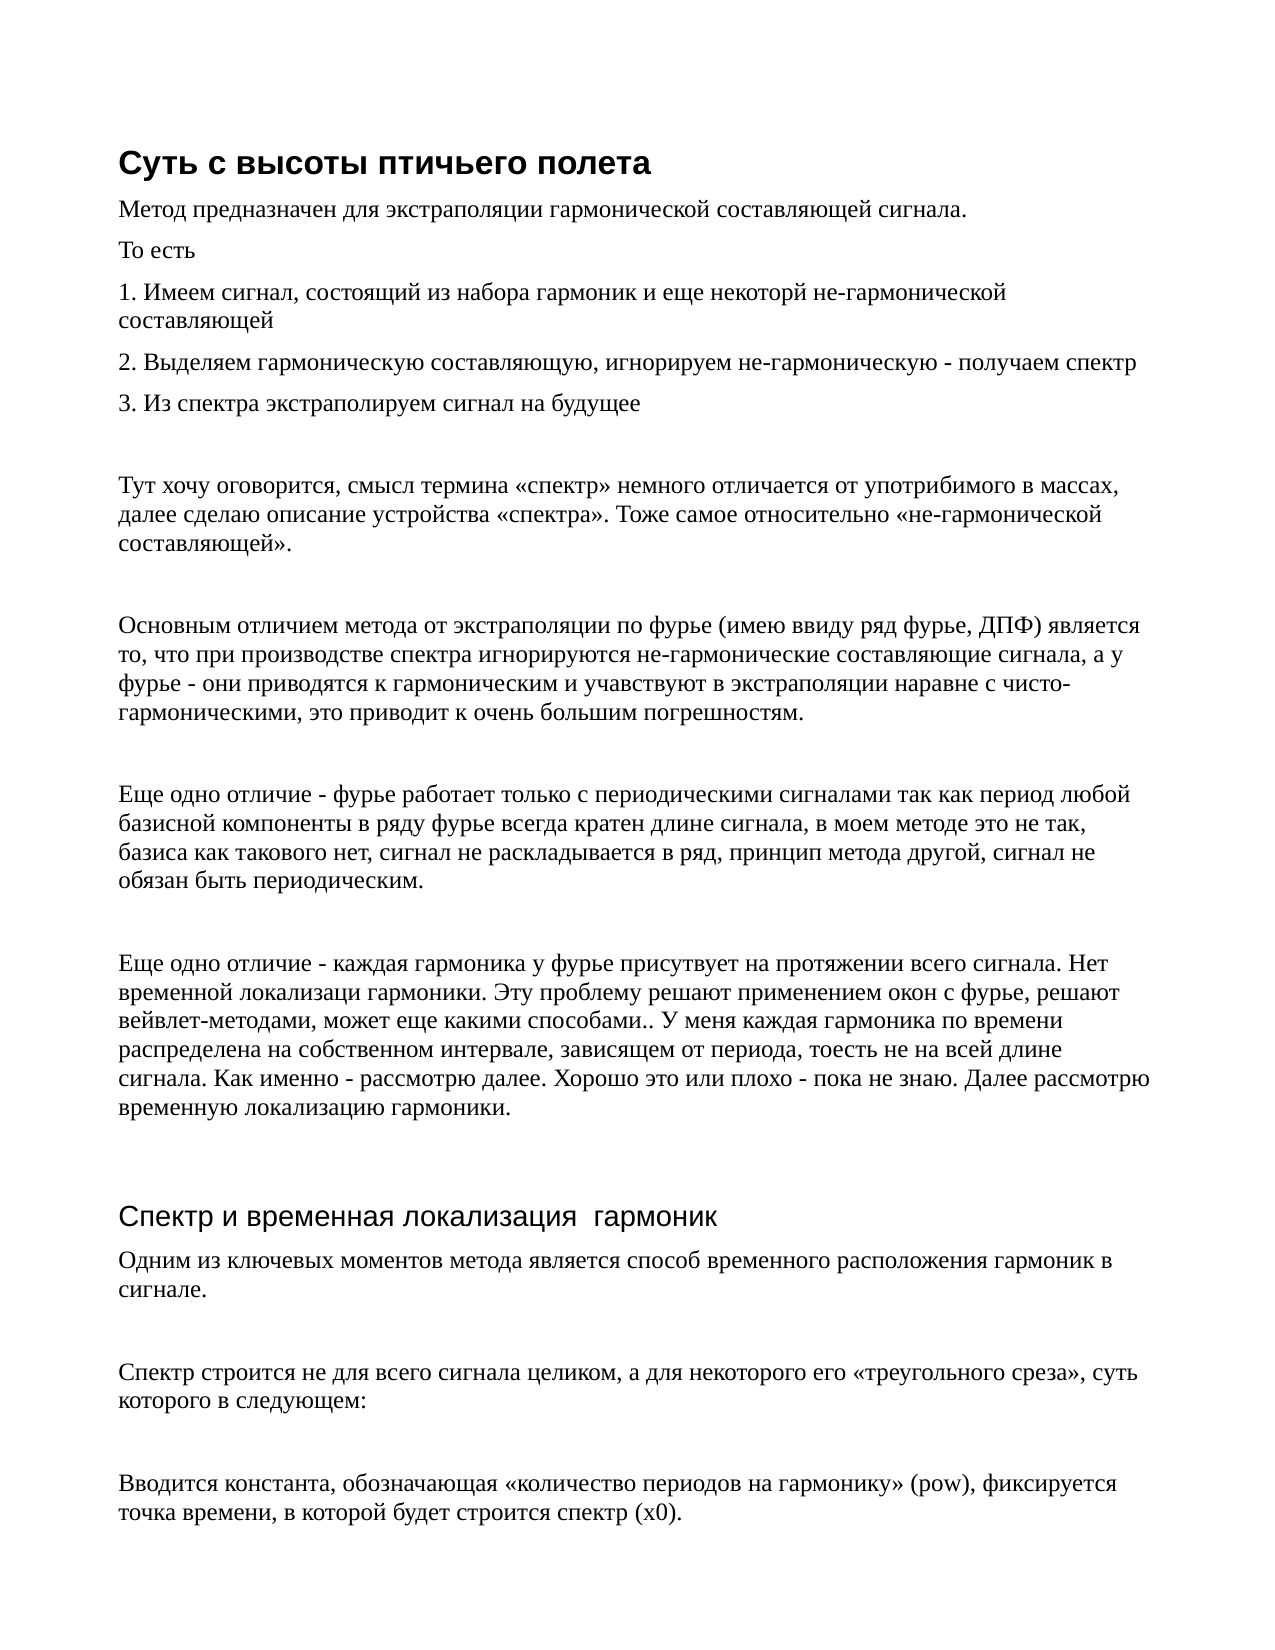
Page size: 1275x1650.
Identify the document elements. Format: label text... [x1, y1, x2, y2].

text Тут хочу оговорится, смысл термина «спектр» немного отличается от употрибимого в массах, далее сделаю описание устройства «спектра». Тоже самое относительно «не-гармонической составляющей». [118, 471, 1157, 557]
text Еще одно отличие - каждая гармоника у фурье присутвует на протяжении всего сигнала. Нет временной локализаци гармоники. Эту проблему решают применением окон с фурье, решают вейвлет-методами, может еще какими способами.. У меня каждая гармоника по времени распределена на собственном интервале, зависящем от периода, тоесть не на всей длине сигнала. Как именно - рассмотрю далее. Хорошо это или плохо - пока не знаю. Далее рассмотрю временную локализацию гармоники. [118, 948, 1157, 1121]
text Спектр строится не для всего сигнала целиком, а для некоторого его «треугольного среза», суть которого в следующем: [118, 1357, 1157, 1414]
text Одним из ключевых моментов метода является способ временного расположения гармоник в сигнале. [118, 1245, 1157, 1303]
text Еще одно отличие - фурье работает только с периодическими сигналами так как период любой базисной компоненты в ряду фурье всегда кратен длине сигнала, в моем методе это не так, базиса как такового нет, сигнал не раскладывается в ряд, принцип метода другой, сигнал не обязан быть периодическим. [118, 779, 1157, 894]
text 3. Из спектра экстраполируем сигнал на будущее [118, 388, 1157, 417]
title Спектр и временная локализация гармоник [118, 1199, 1157, 1233]
text Метод предназначен для экстраполяции гармонической составляющей сигнала. [118, 194, 1157, 223]
text То есть [118, 236, 1157, 264]
text 2. Выделяем гармоническую составляющую, игнорируем не-гармоническую - получаем спектр [118, 347, 1157, 376]
text 1. Имеем сигнал, состоящий из набора гармоник и еще некоторй не-гармонической составляющей [118, 277, 1157, 334]
subtitle Суть с высоты птичьего полета [118, 143, 1157, 182]
text Основным отличием метода от экстраполяции по фурье (имею ввиду ряд фурье, ДПФ) является то, что при производстве спектра игнорируются не-гармонические составляющие сигнала, а у фурье - они приводятся к гармоническим и учавствуют в экстраполяции наравне с чисто-гармоническими, это приводит к очень большим погрешностям. [118, 611, 1157, 726]
text Вводится константа, обозначающая «количество периодов на гармонику» (pow), фиксируется точка времени, в которой будет строится спектр (x0). [118, 1468, 1157, 1525]
